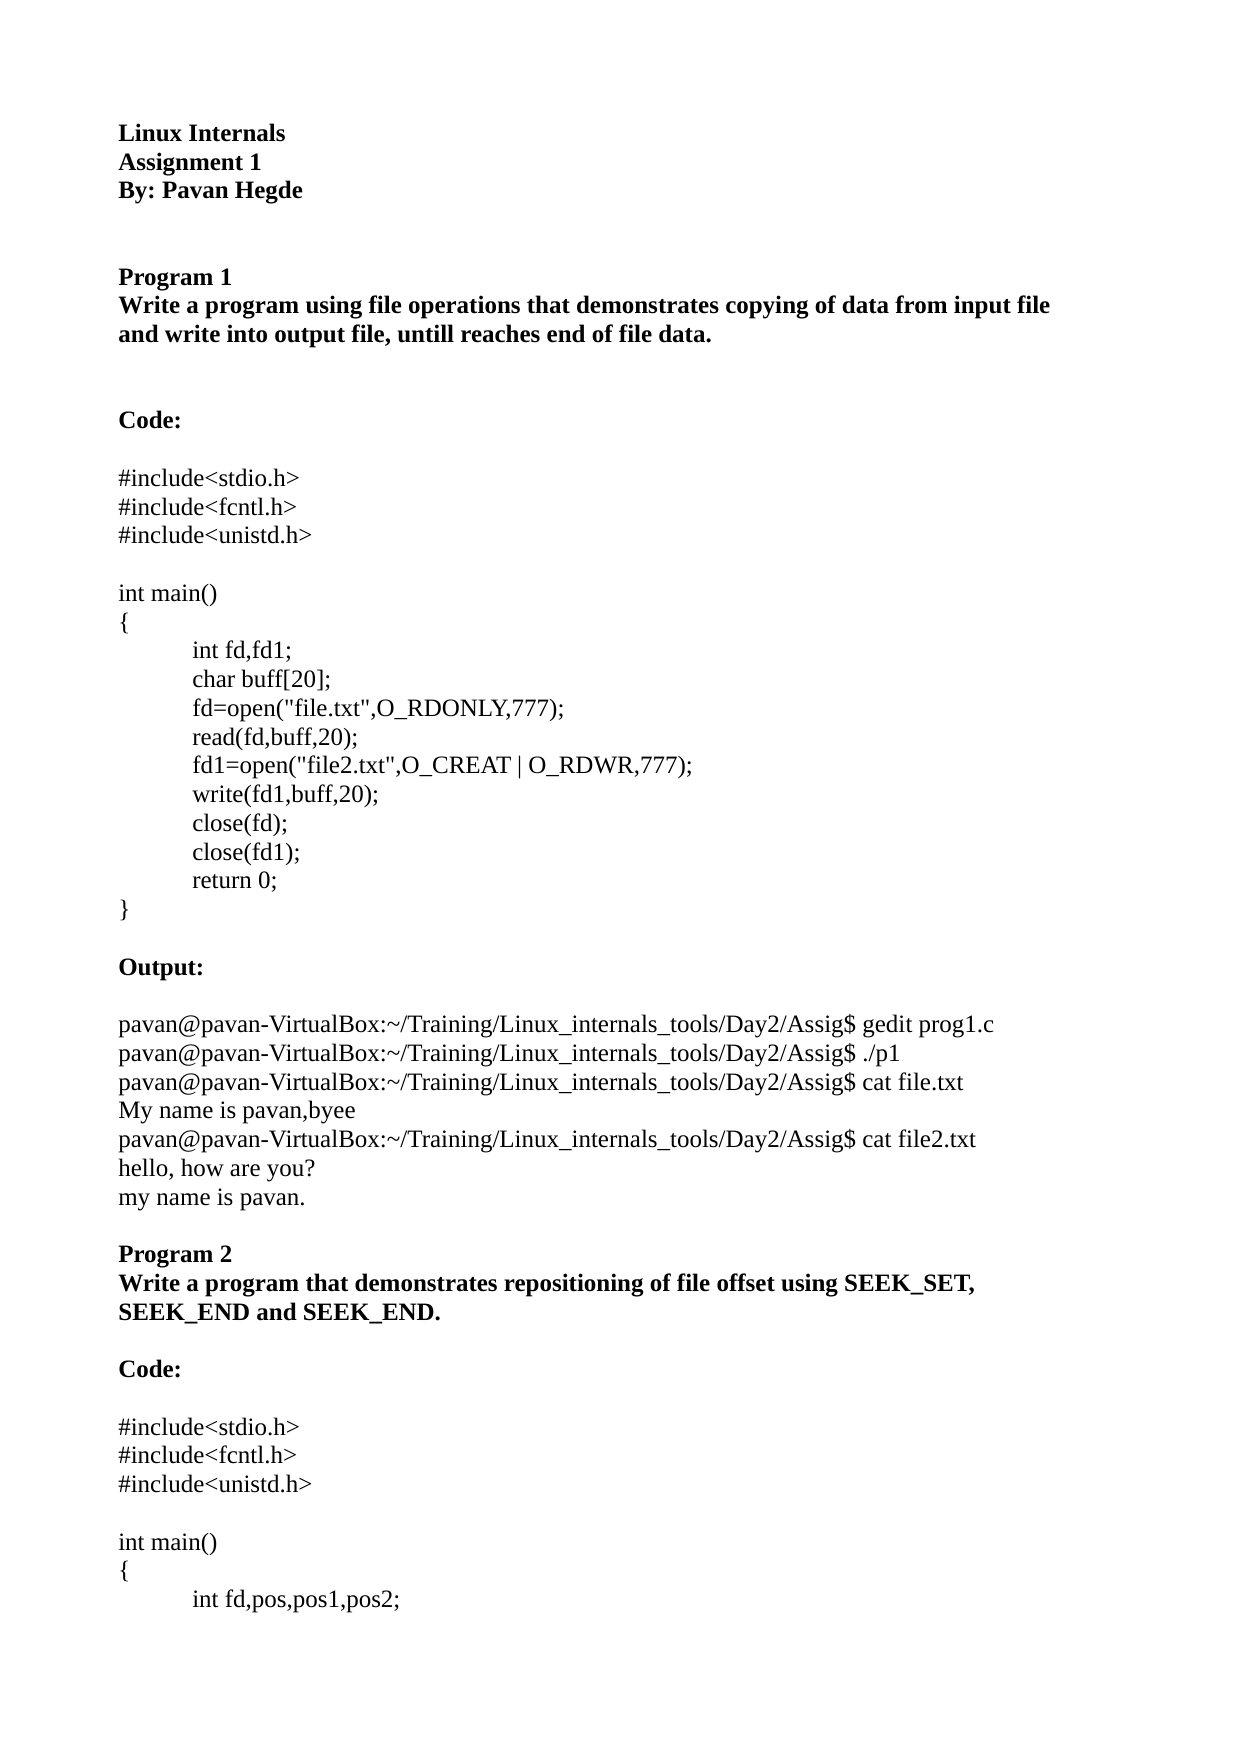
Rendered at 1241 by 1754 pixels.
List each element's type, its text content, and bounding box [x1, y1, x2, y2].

text Write a program using file operations that demonstrates copying of data from input file [118, 291, 1122, 319]
text char buff[20]; [118, 664, 1122, 693]
text int fd,fd1; [118, 636, 1122, 664]
text pavan@pavan-VirtualBox:~/Training/Linux_internals_tools/Day2/Assig$ gedit prog1.c [118, 1009, 1122, 1038]
text pavan@pavan-VirtualBox:~/Training/Linux_internals_tools/Day2/Assig$ cat file2.txt [118, 1124, 1122, 1153]
text By: Pavan Hegde [118, 176, 1122, 204]
text hello, how are you? [118, 1153, 1122, 1182]
text and write into output file, untill reaches end of file data. [118, 319, 1122, 348]
text fd1=open("file2.txt",O_CREAT | O_RDWR,777); [118, 751, 1122, 779]
text Write a program that demonstrates repositioning of file offset using SEEK_SET, [118, 1268, 1122, 1297]
text Code: [118, 1354, 1122, 1383]
text Code: [118, 406, 1122, 434]
text int main() [118, 1527, 1122, 1556]
text fd=open("file.txt",O_RDONLY,777); [118, 693, 1122, 722]
text Program 1 [118, 262, 1122, 291]
text #include<unistd.h> [118, 521, 1122, 549]
text return 0; [118, 866, 1122, 894]
text #include<stdio.h> [118, 1412, 1122, 1441]
text Program 2 [118, 1239, 1122, 1268]
text pavan@pavan-VirtualBox:~/Training/Linux_internals_tools/Day2/Assig$ ./p1 [118, 1038, 1122, 1067]
text pavan@pavan-VirtualBox:~/Training/Linux_internals_tools/Day2/Assig$ cat file.txt [118, 1067, 1122, 1096]
text } [118, 894, 1122, 923]
text #include<fcntl.h> [118, 1441, 1122, 1469]
text Linux Internals [118, 118, 1122, 147]
text int fd,pos,pos1,pos2; [118, 1584, 1122, 1613]
text Output: [118, 952, 1122, 981]
text write(fd1,buff,20); [118, 779, 1122, 808]
text #include<fcntl.h> [118, 492, 1122, 521]
text #include<stdio.h> [118, 463, 1122, 492]
text My name is pavan,byee [118, 1096, 1122, 1124]
text my name is pavan. [118, 1182, 1122, 1211]
text close(fd1); [118, 837, 1122, 866]
text #include<unistd.h> [118, 1469, 1122, 1498]
text { [118, 607, 1122, 636]
text int main() [118, 578, 1122, 607]
text Assignment 1 [118, 147, 1122, 176]
text close(fd); [118, 808, 1122, 837]
text SEEK_END and SEEK_END. [118, 1297, 1122, 1326]
text read(fd,buff,20); [118, 722, 1122, 751]
text { [118, 1556, 1122, 1584]
